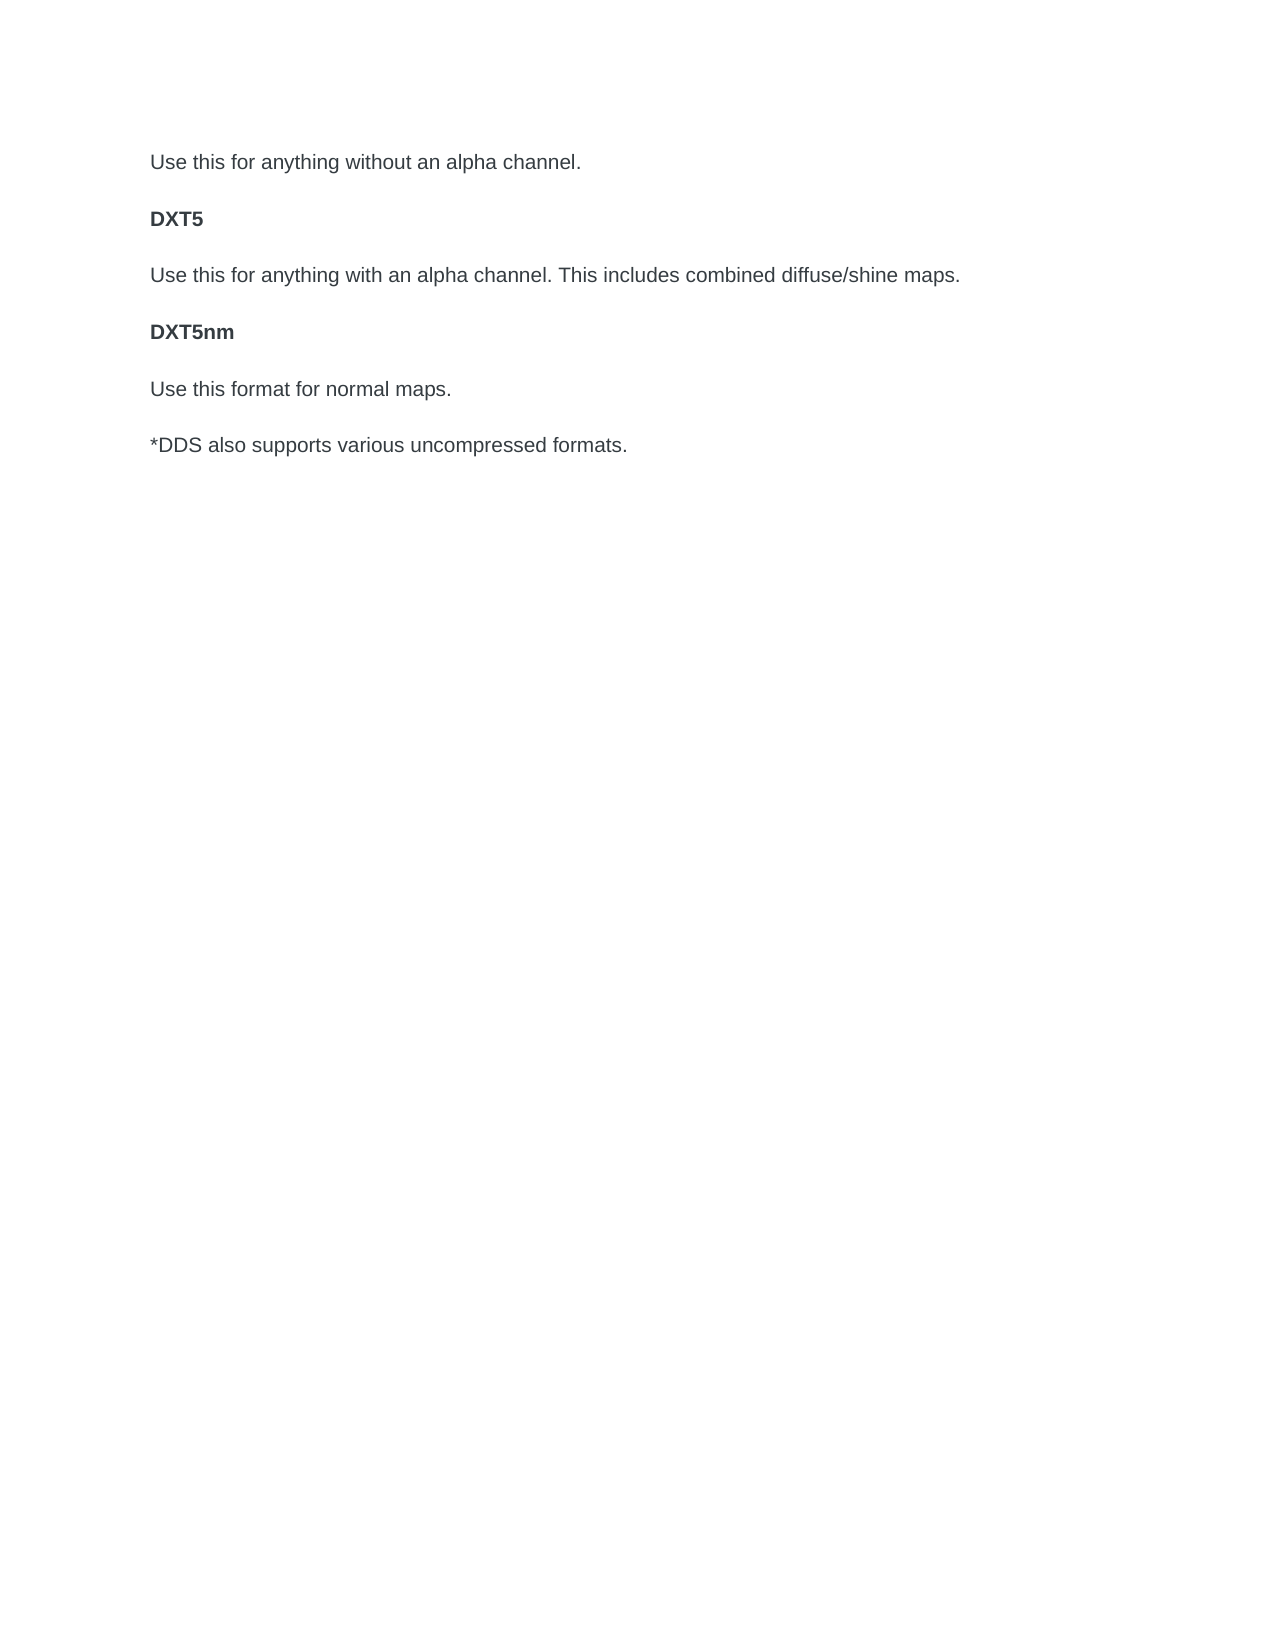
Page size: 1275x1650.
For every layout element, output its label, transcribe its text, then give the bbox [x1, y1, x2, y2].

text Use this for anything with an alpha channel. This includes combined diffuse/shine maps. [150, 263, 1125, 287]
text *DDS also supports various uncompressed formats. [150, 433, 1125, 457]
text DXT5nm [150, 320, 1125, 344]
text DXT5 [150, 207, 1125, 231]
text Use this format for normal maps. [150, 377, 1125, 401]
text Use this for anything without an alpha channel. [150, 150, 1125, 174]
